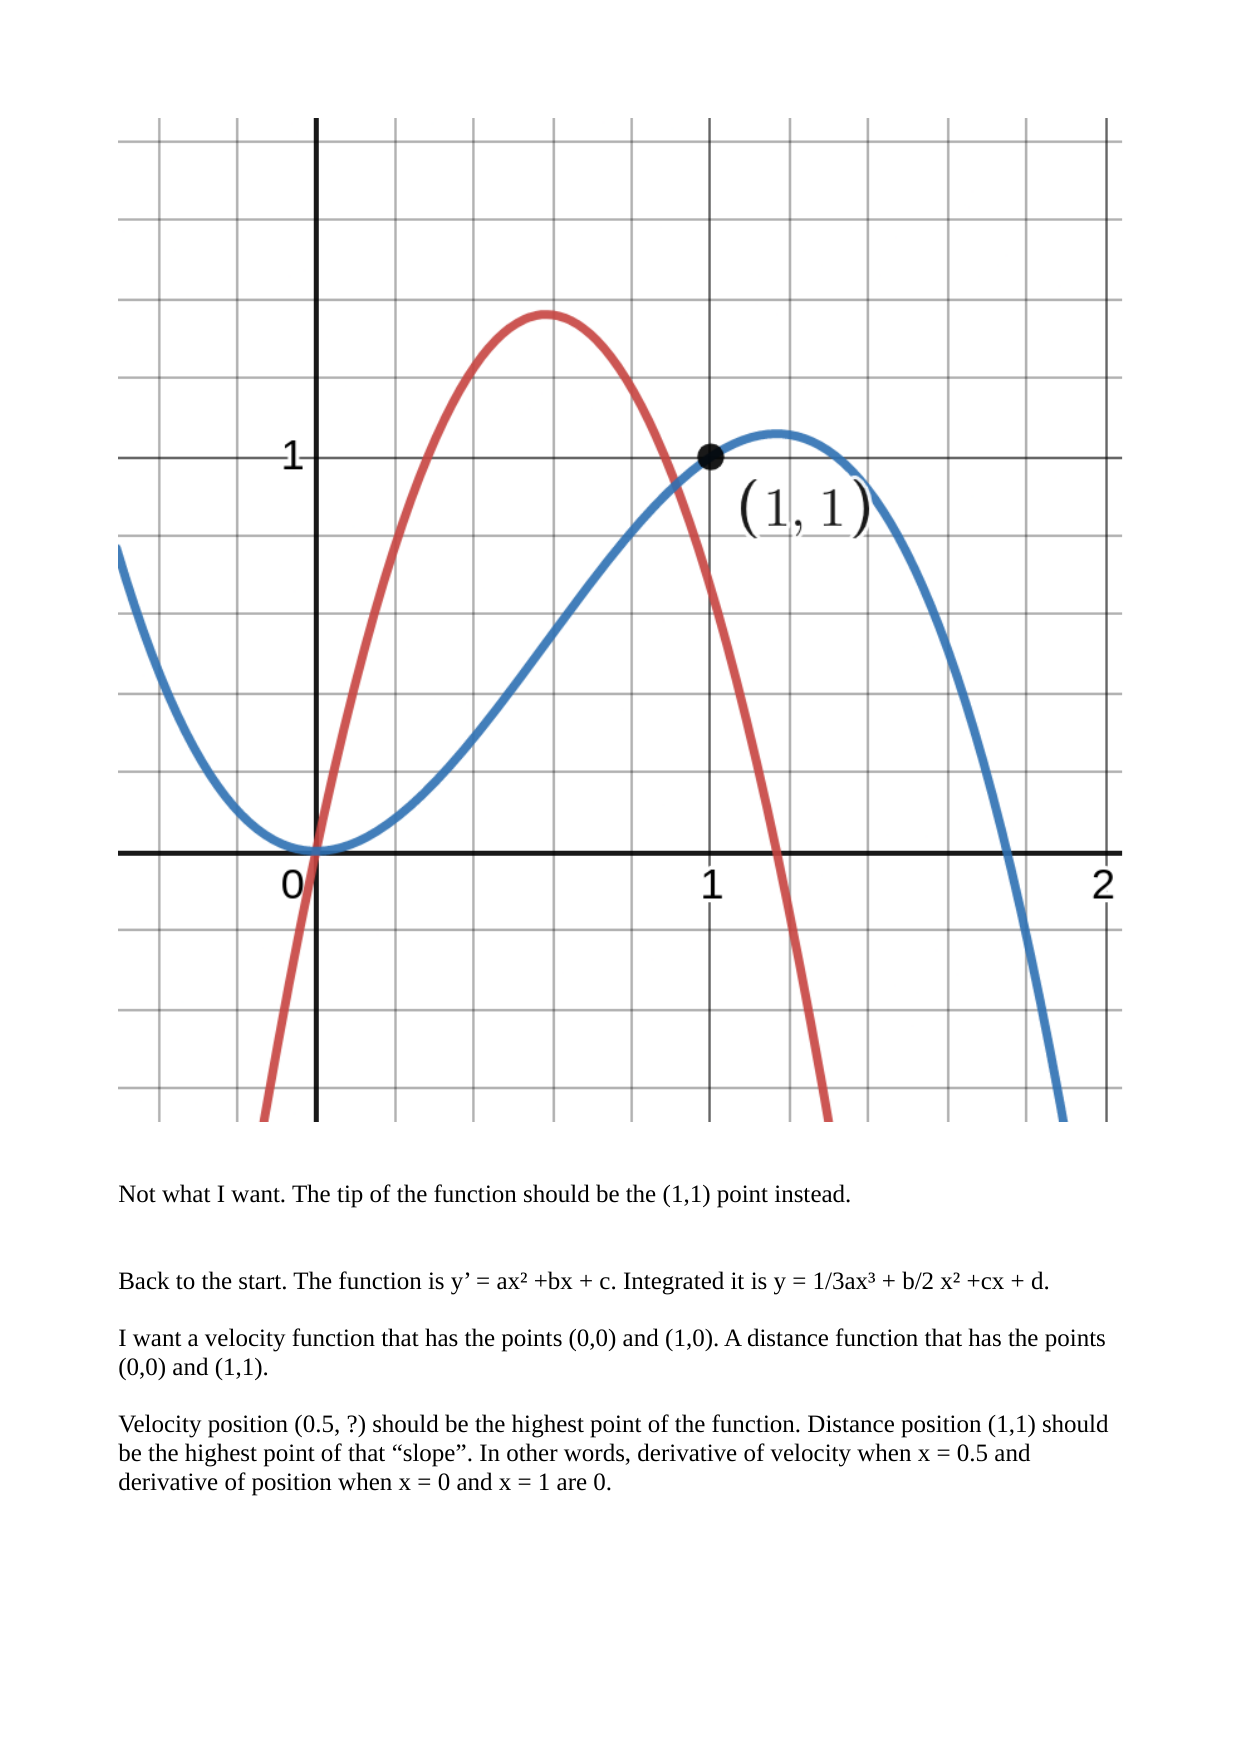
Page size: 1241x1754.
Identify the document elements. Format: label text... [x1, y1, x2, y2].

picture [118, 118, 1123, 1122]
text Velocity position (0.5, ?) should be the highest point of the function. Distance position (1,1) should be the highest point of that “slope”. In other words, derivative of velocity when x = 0.5 and derivative of position when x = 0 and x = 1 are 0. [118, 1409, 1122, 1496]
text I want a velocity function that has the points (0,0) and (1,0). A distance function that has the points (0,0) and (1,1). [118, 1323, 1122, 1381]
text Back to the start. The function is y’ = ax² +bx + c. Integrated it is y = 1/3ax³ + b/2 x² +cx + d. [118, 1266, 1122, 1294]
text Not what I want. The tip of the function should be the (1,1) point instead. [118, 1179, 1122, 1208]
